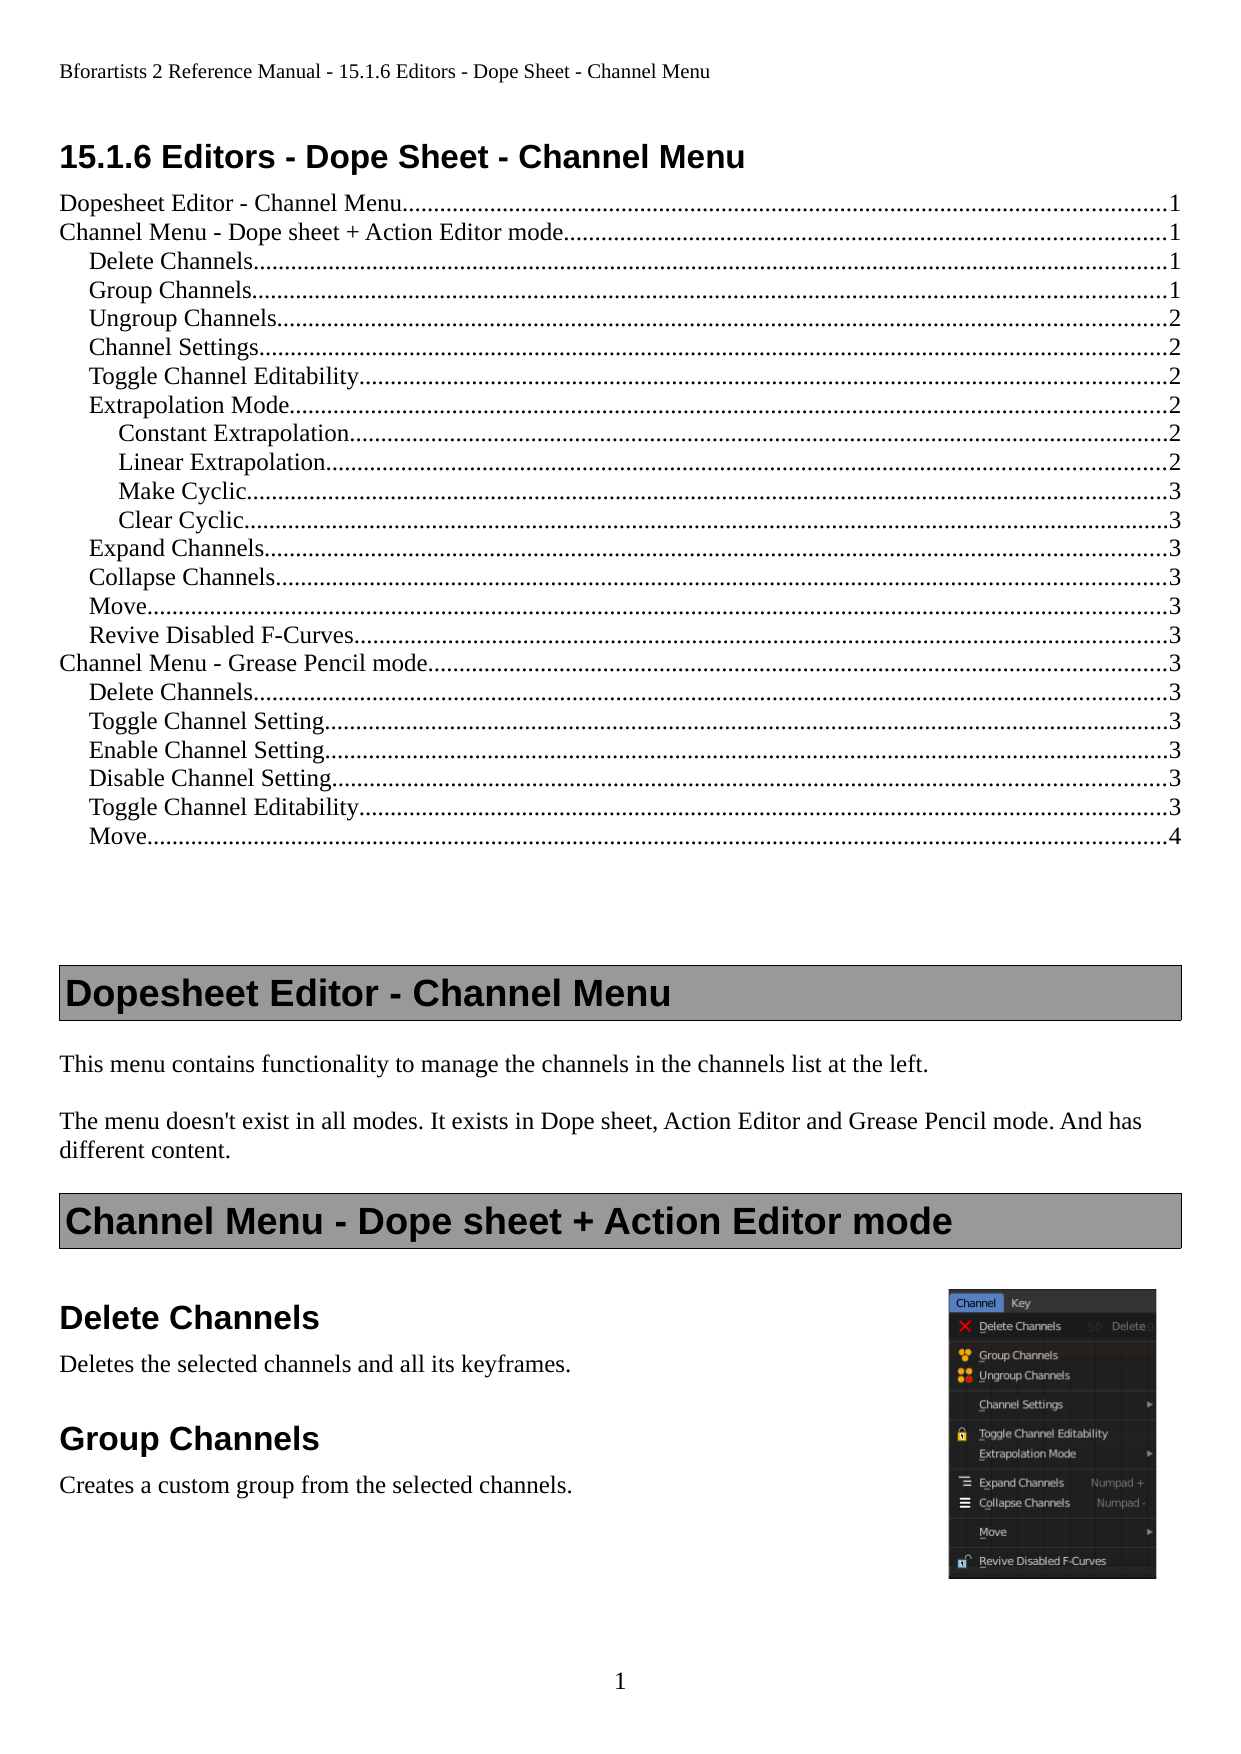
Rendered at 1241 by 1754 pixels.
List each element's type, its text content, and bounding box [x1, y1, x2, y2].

text Group Channels 1 [88, 275, 1181, 303]
text Toggle Channel Setting 3 [88, 706, 1181, 735]
text Clear Cyclic 3 [118, 505, 1181, 533]
subtitle Group Channels [59, 1418, 948, 1457]
text Toggle Channel Editability 3 [88, 792, 1181, 821]
text Linear Extrapolation 2 [118, 447, 1181, 476]
picture [948, 1289, 1157, 1579]
text Enable Channel Setting 3 [88, 735, 1181, 763]
text Revive Disabled F-Curves 3 [88, 620, 1181, 648]
text Ungroup Channels 2 [88, 303, 1181, 332]
text Move 4 [88, 821, 1181, 850]
text Creates a custom group from the selected channels. [59, 1470, 948, 1498]
text Collapse Channels 3 [88, 562, 1181, 591]
text Channel Settings 2 [88, 332, 1181, 361]
text Constant Extrapolation 2 [118, 418, 1181, 447]
table_header Dopesheet Editor - Channel Menu [60, 966, 1181, 1020]
subtitle [1157, 1418, 1181, 1457]
text Delete Channels 1 [88, 246, 1181, 275]
subtitle [1157, 1297, 1181, 1336]
text Toggle Channel Editability 2 [88, 361, 1181, 390]
text Make Cyclic 3 [118, 476, 1181, 505]
table_header Channel Menu - Dope sheet + Action Editor mode [60, 1194, 1181, 1248]
subtitle Delete Channels [59, 1297, 948, 1336]
text This menu contains functionality to manage the channels in the channels list at the left. [59, 1049, 1181, 1078]
text Dopesheet Editor - Channel Menu 1 [59, 188, 1181, 217]
text Delete Channels 3 [88, 677, 1181, 706]
text Channel Menu - Grease Pencil mode 3 [59, 648, 1181, 677]
text Deletes the selected channels and all its keyframes. [59, 1349, 948, 1377]
text Extrapolation Mode 2 [88, 390, 1181, 418]
subtitle 15.1.6 Editors - Dope Sheet - Channel Menu [59, 138, 1181, 176]
text Disable Channel Setting 3 [88, 763, 1181, 792]
text Move 3 [88, 591, 1181, 620]
text Channel Menu - Dope sheet + Action Editor mode 1 [59, 217, 1181, 246]
text The menu doesn't exist in all modes. It exists in Dope sheet, Action Editor and Grease Pencil mode. And has different content. [59, 1106, 1181, 1164]
text Expand Channels 3 [88, 533, 1181, 562]
